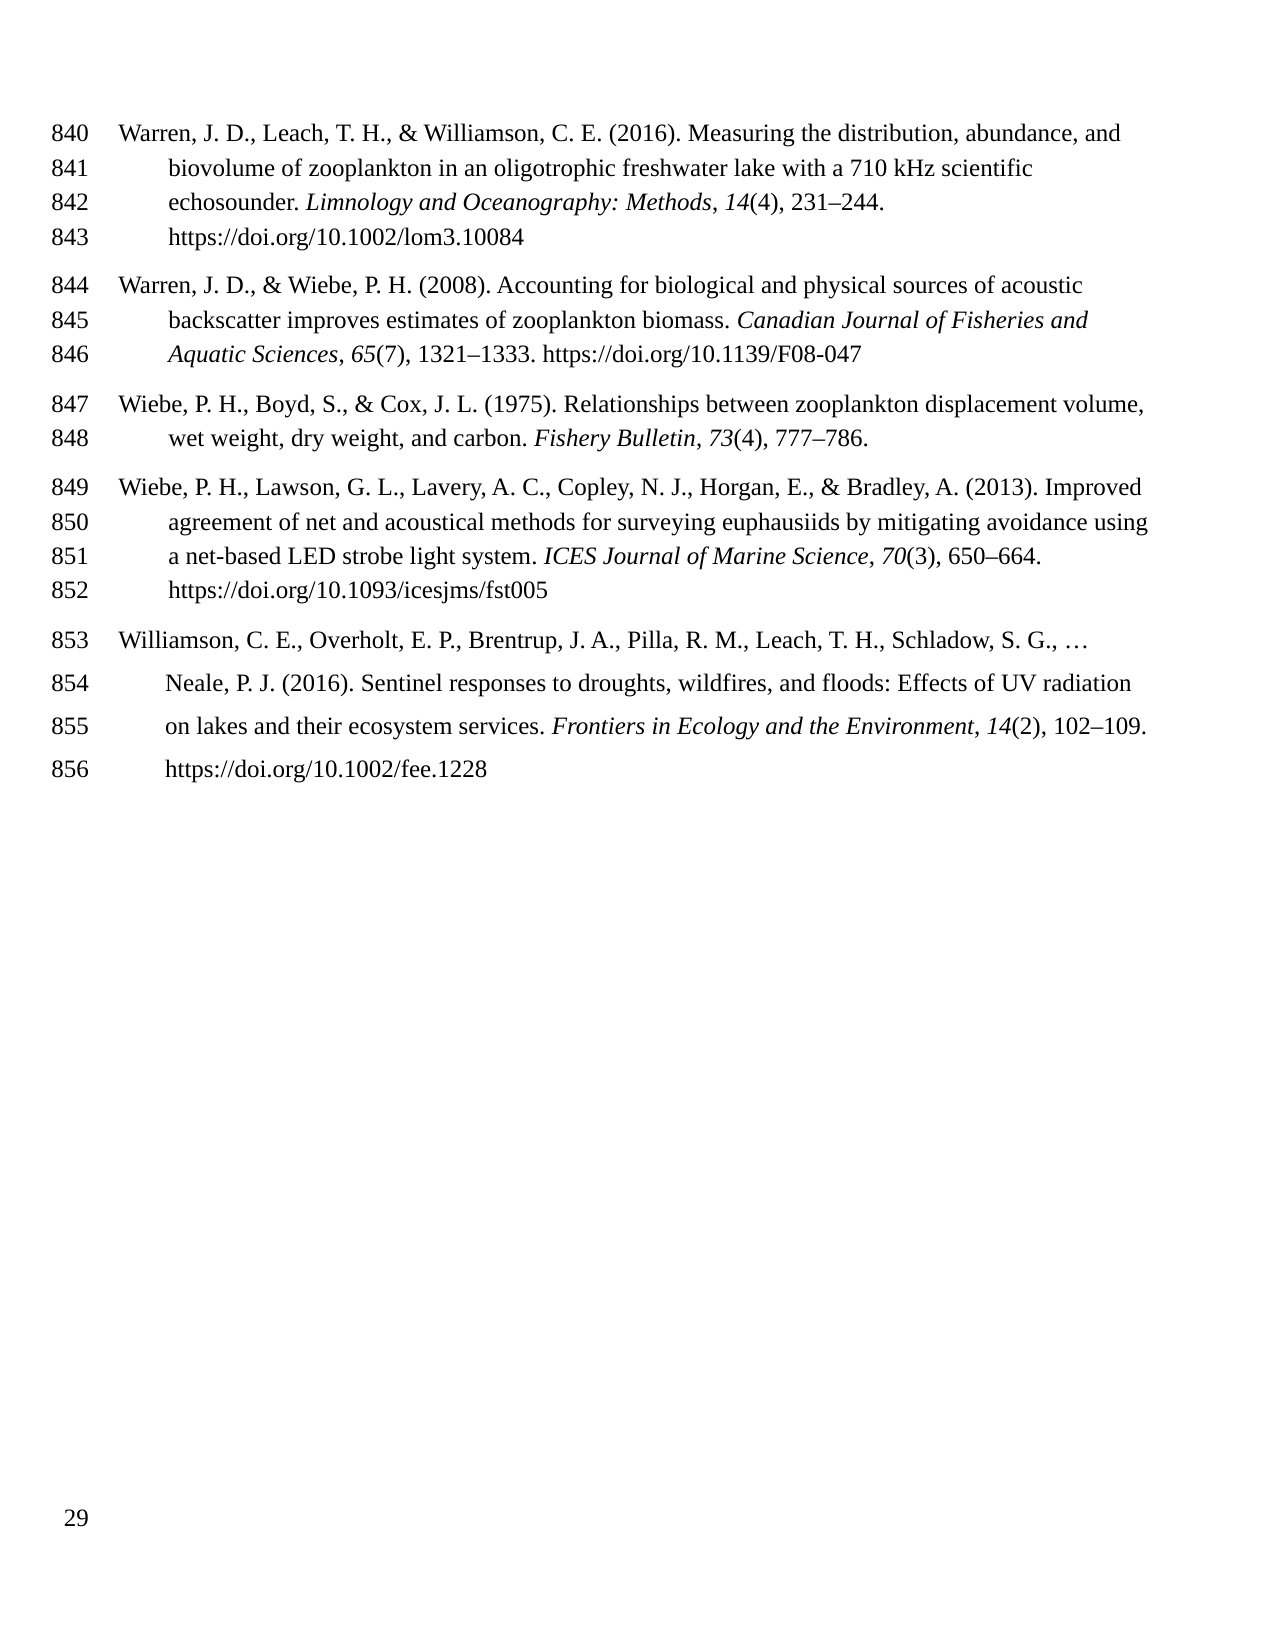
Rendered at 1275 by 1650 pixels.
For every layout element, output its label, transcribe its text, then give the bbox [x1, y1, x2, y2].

text Warren, J. D., Leach, T. H., & Williamson, C. E. (2016). Measuring the distribution, abundance, and biovolume of zooplankton in an oligotrophic freshwater lake with a 710 kHz scientific echosounder. Limnology and Oceanography: Methods, 14(4), 231–244. https://doi.org/10.1002/lom3.10084 [118, 118, 1157, 250]
text Wiebe, P. H., Boyd, S., & Cox, J. L. (1975). Relationships between zooplankton displacement volume, wet weight, dry weight, and carbon. Fishery Bulletin, 73(4), 777–786. [118, 389, 1157, 452]
text Warren, J. D., & Wiebe, P. H. (2008). Accounting for biological and physical sources of acoustic backscatter improves estimates of zooplankton biomass. Canadian Journal of Fisheries and Aquatic Sciences, 65(7), 1321–1333. https://doi.org/10.1139/F08-047 [118, 271, 1157, 368]
text Williamson, C. E., Overholt, E. P., Brentrup, J. A., Pilla, R. M., Leach, T. H., Schladow, S. G., … Neale, P. J. (2016). Sentinel responses to droughts, wildfires, and floods: Effects of UV radiation on lakes and their ecosystem services. Frontiers in Ecology and the Environment, 14(2), 102–109. https://doi.org/10.1002/fee.1228 [118, 625, 1157, 783]
text Wiebe, P. H., Lawson, G. L., Lavery, A. C., Copley, N. J., Horgan, E., & Bradley, A. (2013). Improved agreement of net and acoustical methods for surveying euphausiids by mitigating avoidance using a net-based LED strobe light system. ICES Journal of Marine Science, 70(3), 650–664. https://doi.org/10.1093/icesjms/fst005 [118, 472, 1157, 604]
